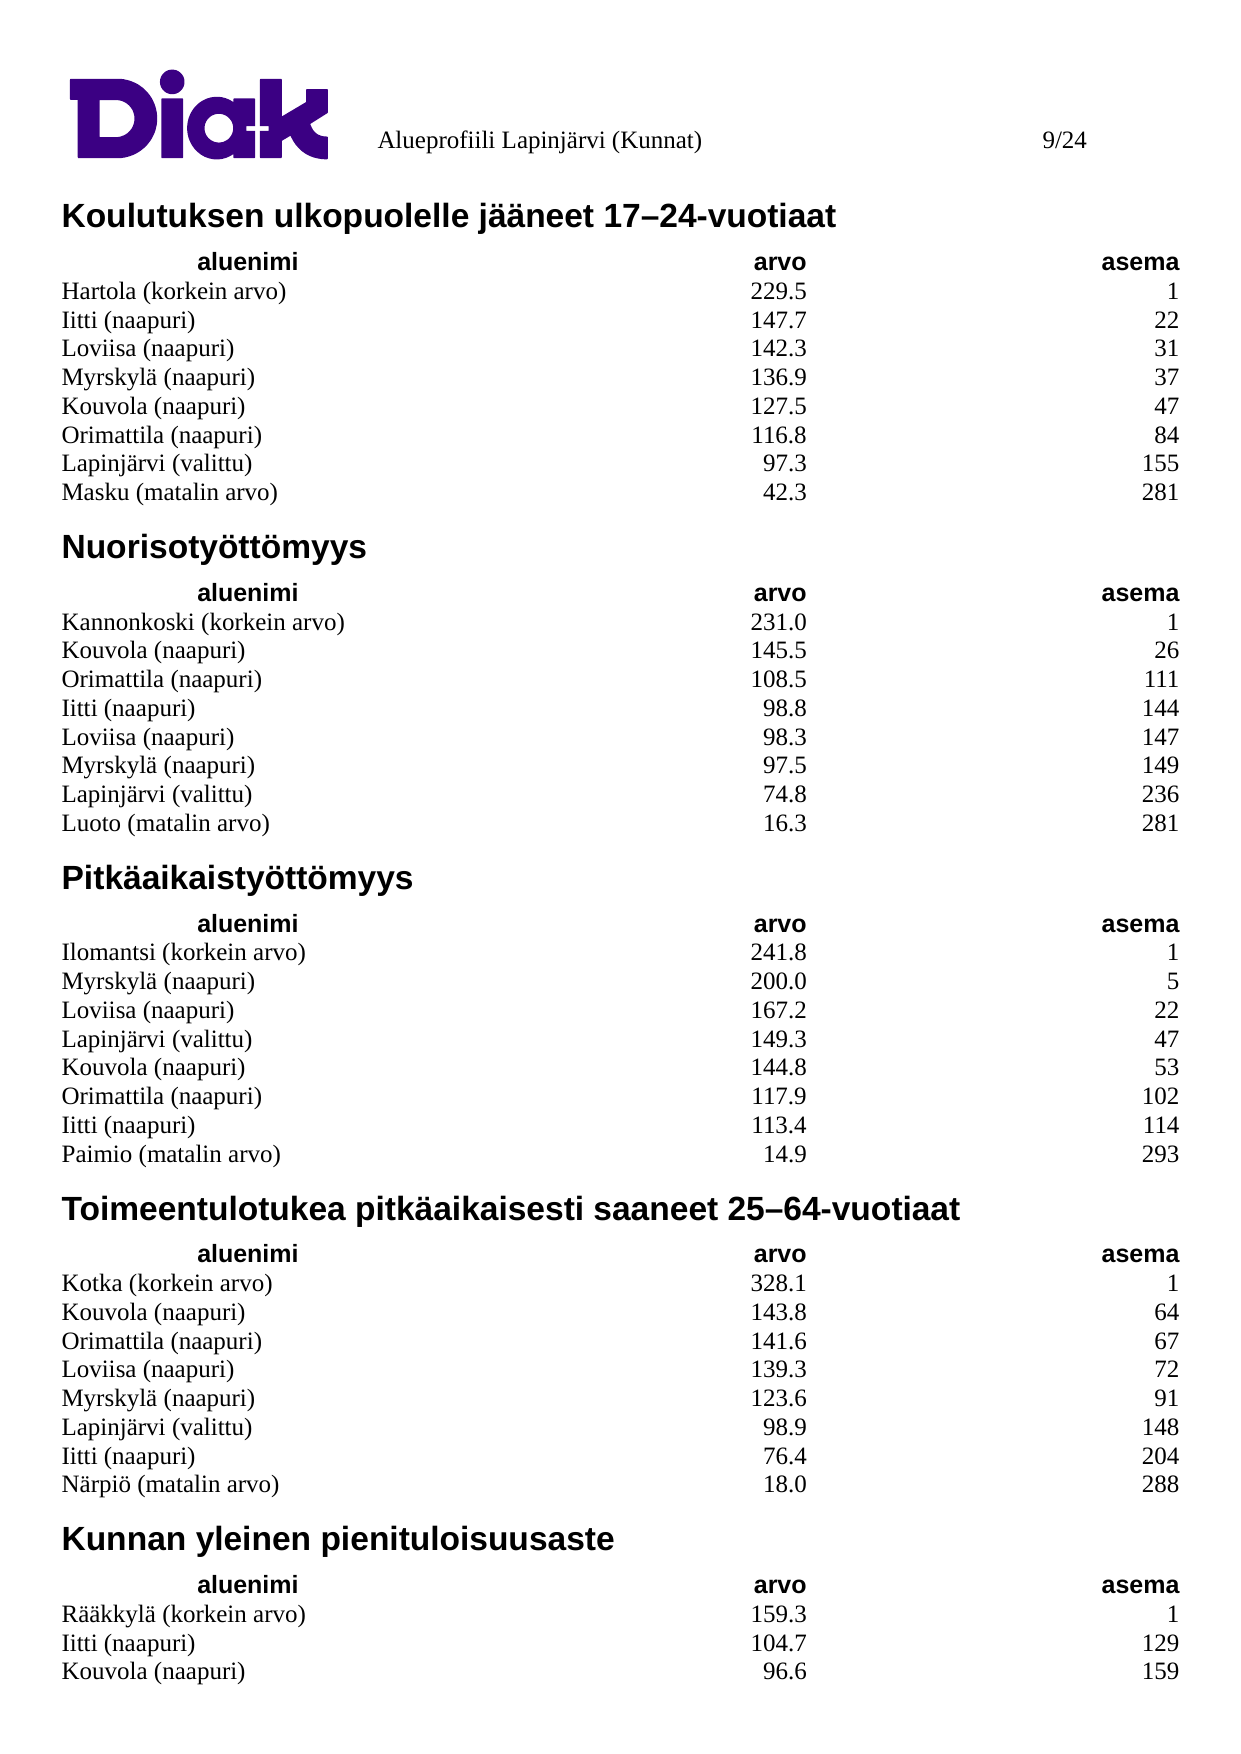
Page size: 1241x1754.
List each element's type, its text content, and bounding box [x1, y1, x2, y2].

table_cell 139.3 [434, 1355, 806, 1383]
table_cell 147.7 [434, 305, 806, 333]
table_cell 229.5 [434, 276, 806, 305]
table_cell 293 [806, 1139, 1179, 1167]
table_cell 281 [806, 477, 1179, 506]
table_cell Kouvola (naapuri) [61, 391, 434, 420]
table_cell 145.5 [434, 636, 806, 664]
table_cell 97.3 [434, 449, 806, 477]
table_cell 288 [806, 1470, 1179, 1498]
table_cell 31 [806, 334, 1179, 362]
table_cell 1 [806, 1268, 1179, 1297]
table_cell 148 [806, 1412, 1179, 1441]
table_cell Myrskylä (naapuri) [61, 362, 434, 391]
table_cell Loviisa (naapuri) [61, 1355, 434, 1383]
table_cell 144 [806, 693, 1179, 722]
subtitle Toimeentulotukea pitkäaikaisesti saaneet 25–64-vuotiaat [61, 1188, 1179, 1227]
table_cell 72 [806, 1355, 1179, 1383]
table_cell Rääkkylä (korkein arvo) [61, 1599, 434, 1628]
table_cell Kannonkoski (korkein arvo) [61, 607, 434, 636]
table_cell 117.9 [434, 1081, 806, 1110]
table_cell 241.8 [434, 938, 806, 966]
table_cell Masku (matalin arvo) [61, 477, 434, 506]
table_cell 98.9 [434, 1412, 806, 1441]
table_header aluenimi [61, 1240, 434, 1268]
table_cell 42.3 [434, 477, 806, 506]
table_cell 67 [806, 1326, 1179, 1354]
table_cell Kouvola (naapuri) [61, 1297, 434, 1326]
table_cell 16.3 [434, 808, 806, 837]
table_cell 53 [806, 1053, 1179, 1081]
table_cell Kouvola (naapuri) [61, 636, 434, 664]
table_header aluenimi [61, 1570, 434, 1599]
table_header aluenimi [61, 578, 434, 607]
subtitle Nuorisotyöttömyys [61, 527, 1179, 566]
table_cell 142.3 [434, 334, 806, 362]
table_cell 200.0 [434, 966, 806, 995]
table_cell 37 [806, 362, 1179, 391]
table_header arvo [434, 247, 806, 276]
table_cell Orimattila (naapuri) [61, 1326, 434, 1354]
table_cell Iitti (naapuri) [61, 1110, 434, 1139]
table_cell Lapinjärvi (valittu) [61, 1024, 434, 1052]
table_header arvo [434, 909, 806, 937]
table_cell 14.9 [434, 1139, 806, 1167]
table_cell 1 [806, 276, 1179, 305]
table_cell 236 [806, 779, 1179, 808]
table_cell 76.4 [434, 1441, 806, 1469]
table_cell 204 [806, 1441, 1179, 1469]
table_cell 328.1 [434, 1268, 806, 1297]
table_cell 108.5 [434, 664, 806, 693]
table_cell 47 [806, 1024, 1179, 1052]
table_cell 22 [806, 995, 1179, 1024]
table_cell 159 [806, 1656, 1179, 1685]
subtitle Koulutuksen ulkopuolelle jääneet 17–24-vuotiaat [61, 196, 1179, 235]
table_header asema [806, 909, 1179, 937]
table_cell 141.6 [434, 1326, 806, 1354]
table_cell 155 [806, 449, 1179, 477]
table_cell 167.2 [434, 995, 806, 1024]
table_header aluenimi [61, 247, 434, 276]
table_header arvo [434, 578, 806, 607]
table_cell Närpiö (matalin arvo) [61, 1470, 434, 1498]
table_header asema [806, 1240, 1179, 1268]
table_cell 1 [806, 1599, 1179, 1628]
table_header arvo [434, 1570, 806, 1599]
table_cell 84 [806, 420, 1179, 448]
subtitle Pitkäaikaistyöttömyys [61, 858, 1179, 896]
table_cell 74.8 [434, 779, 806, 808]
table_cell Lapinjärvi (valittu) [61, 779, 434, 808]
table_cell Orimattila (naapuri) [61, 1081, 434, 1110]
table_cell 98.3 [434, 722, 806, 751]
table_cell 97.5 [434, 751, 806, 779]
table_cell Kouvola (naapuri) [61, 1656, 434, 1685]
table_cell Iitti (naapuri) [61, 305, 434, 333]
table_cell Iitti (naapuri) [61, 1628, 434, 1656]
table_cell 144.8 [434, 1053, 806, 1081]
table_cell 64 [806, 1297, 1179, 1326]
table_header asema [806, 1570, 1179, 1599]
table_header asema [806, 247, 1179, 276]
table_cell 147 [806, 722, 1179, 751]
table_cell Orimattila (naapuri) [61, 420, 434, 448]
table_cell 231.0 [434, 607, 806, 636]
table_cell 159.3 [434, 1599, 806, 1628]
table_cell 114 [806, 1110, 1179, 1139]
table_cell 102 [806, 1081, 1179, 1110]
table_cell 26 [806, 636, 1179, 664]
table_cell Loviisa (naapuri) [61, 995, 434, 1024]
table_cell 143.8 [434, 1297, 806, 1326]
table_cell 281 [806, 808, 1179, 837]
table_cell Paimio (matalin arvo) [61, 1139, 434, 1167]
table_cell 111 [806, 664, 1179, 693]
table_cell 149 [806, 751, 1179, 779]
table_cell Loviisa (naapuri) [61, 334, 434, 362]
table_header arvo [434, 1240, 806, 1268]
table_cell Myrskylä (naapuri) [61, 1383, 434, 1412]
table_cell 98.8 [434, 693, 806, 722]
table_cell 123.6 [434, 1383, 806, 1412]
table_cell 47 [806, 391, 1179, 420]
table_cell 113.4 [434, 1110, 806, 1139]
table_cell Loviisa (naapuri) [61, 722, 434, 751]
table_cell 1 [806, 938, 1179, 966]
table_cell 129 [806, 1628, 1179, 1656]
table_cell Iitti (naapuri) [61, 1441, 434, 1469]
table_header asema [806, 578, 1179, 607]
table_cell Myrskylä (naapuri) [61, 751, 434, 779]
subtitle Kunnan yleinen pienituloisuusaste [61, 1519, 1179, 1558]
table_cell Orimattila (naapuri) [61, 664, 434, 693]
table_cell 91 [806, 1383, 1179, 1412]
table_cell 149.3 [434, 1024, 806, 1052]
table_cell 104.7 [434, 1628, 806, 1656]
table_cell Lapinjärvi (valittu) [61, 449, 434, 477]
table_cell 116.8 [434, 420, 806, 448]
table_cell Kotka (korkein arvo) [61, 1268, 434, 1297]
table_cell 5 [806, 966, 1179, 995]
table_cell 22 [806, 305, 1179, 333]
table_cell Hartola (korkein arvo) [61, 276, 434, 305]
table_cell 1 [806, 607, 1179, 636]
table_cell Lapinjärvi (valittu) [61, 1412, 434, 1441]
table_cell 127.5 [434, 391, 806, 420]
table_cell Iitti (naapuri) [61, 693, 434, 722]
table_cell 18.0 [434, 1470, 806, 1498]
table_cell Ilomantsi (korkein arvo) [61, 938, 434, 966]
table_cell Myrskylä (naapuri) [61, 966, 434, 995]
table_cell 136.9 [434, 362, 806, 391]
table_header aluenimi [61, 909, 434, 937]
table_cell Luoto (matalin arvo) [61, 808, 434, 837]
table_cell Kouvola (naapuri) [61, 1053, 434, 1081]
table_cell 96.6 [434, 1656, 806, 1685]
